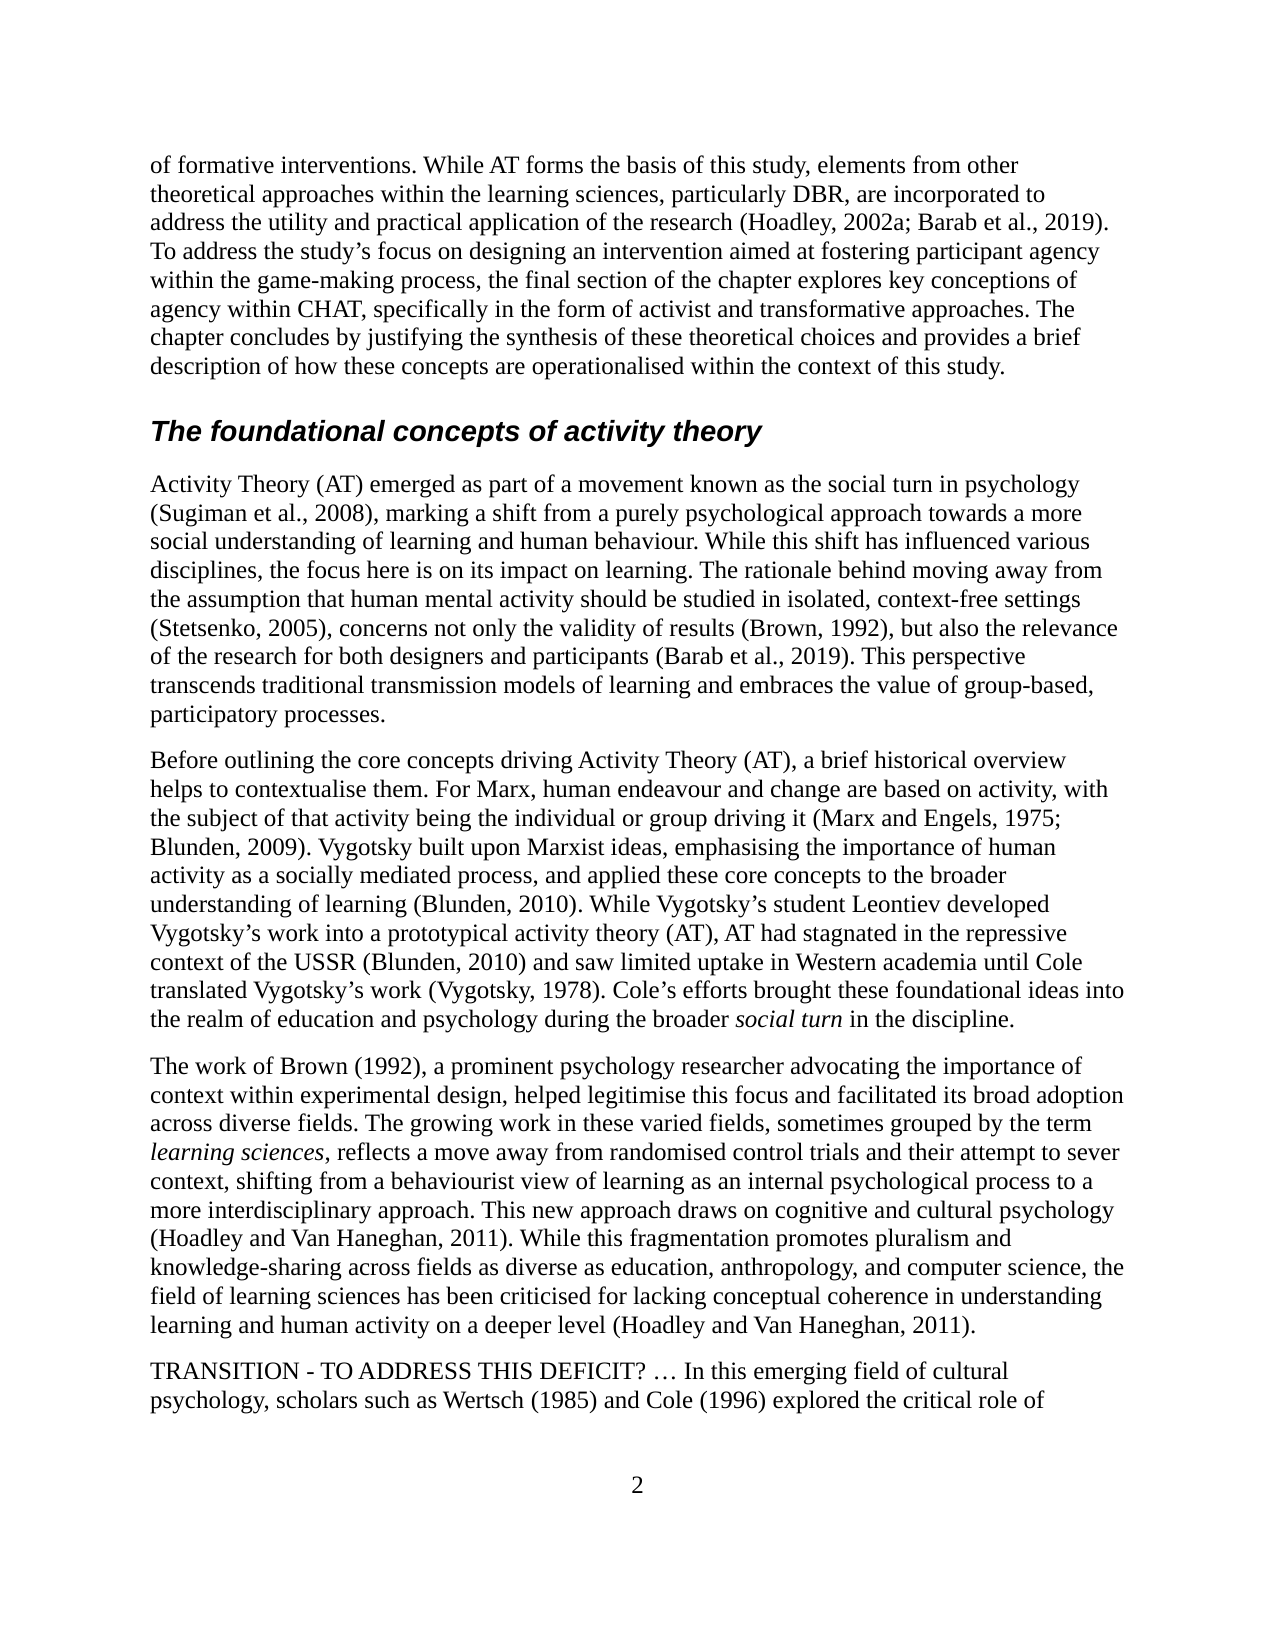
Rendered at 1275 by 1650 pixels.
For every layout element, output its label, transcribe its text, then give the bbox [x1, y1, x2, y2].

text Before outlining the core concepts driving Activity Theory (AT), a brief historical overview helps to contextualise them. For Marx, human endeavour and change are based on activity, with the subject of that activity being the individual or group driving it (Marx and Engels, 1975; Blunden, 2009). Vygotsky built upon Marxist ideas, emphasising the importance of human activity as a socially mediated process, and applied these core concepts to the broader understanding of learning (Blunden, 2010). While Vygotsky’s student Leontiev developed Vygotsky’s work into a prototypical activity theory (AT), AT had stagnated in the repressive context of the USSR (Blunden, 2010) and saw limited uptake in Western academia until Cole translated Vygotsky’s work (Vygotsky, 1978). Cole’s efforts brought these foundational ideas into the realm of education and psychology during the broader social turn in the discipline. [150, 746, 1125, 1033]
text The work of Brown (1992), a prominent psychology researcher advocating the importance of context within experimental design, helped legitimise this focus and facilitated its broad adoption across diverse fields. The growing work in these varied fields, sometimes grouped by the term learning sciences, reflects a move away from randomised control trials and their attempt to sever context, shifting from a behaviourist view of learning as an internal psychological process to a more interdisciplinary approach. This new approach draws on cognitive and cultural psychology (Hoadley and Van Haneghan, 2011). While this fragmentation promotes pluralism and knowledge-sharing across fields as diverse as education, anthropology, and computer science, the field of learning sciences has been criticised for lacking conceptual coherence in understanding learning and human activity on a deeper level (Hoadley and Van Haneghan, 2011). [150, 1051, 1125, 1338]
text Activity Theory (AT) emerged as part of a movement known as the social turn in psychology (Sugiman et al., 2008), marking a shift from a purely psychological approach towards a more social understanding of learning and human behaviour. While this shift has influenced various disciplines, the focus here is on its impact on learning. The rationale behind moving away from the assumption that human mental activity should be studied in isolated, context-free settings (Stetsenko, 2005), concerns not only the validity of results (Brown, 1992), but also the relevance of the research for both designers and participants (Barab et al., 2019). This perspective transcends traditional transmission models of learning and embraces the value of group-based, participatory processes. [150, 469, 1125, 728]
text of formative interventions. While AT forms the basis of this study, elements from other theoretical approaches within the learning sciences, particularly DBR, are incorporated to address the utility and practical application of the research (Hoadley, 2002a; Barab et al., 2019). To address the study’s focus on designing an intervention aimed at fostering participant agency within the game-making process, the final section of the chapter explores key conceptions of agency within CHAT, specifically in the form of activist and transformative approaches. The chapter concludes by justifying the synthesis of these theoretical choices and provides a brief description of how these concepts are operationalised within the context of this study. [150, 150, 1125, 380]
text TRANSITION - TO ADDRESS THIS DEFICIT? … In this emerging field of cultural psychology, scholars such as Wertsch (1985) and Cole (1996) explored the critical role of [150, 1356, 1125, 1414]
subtitle The foundational concepts of activity theory [150, 414, 1125, 447]
